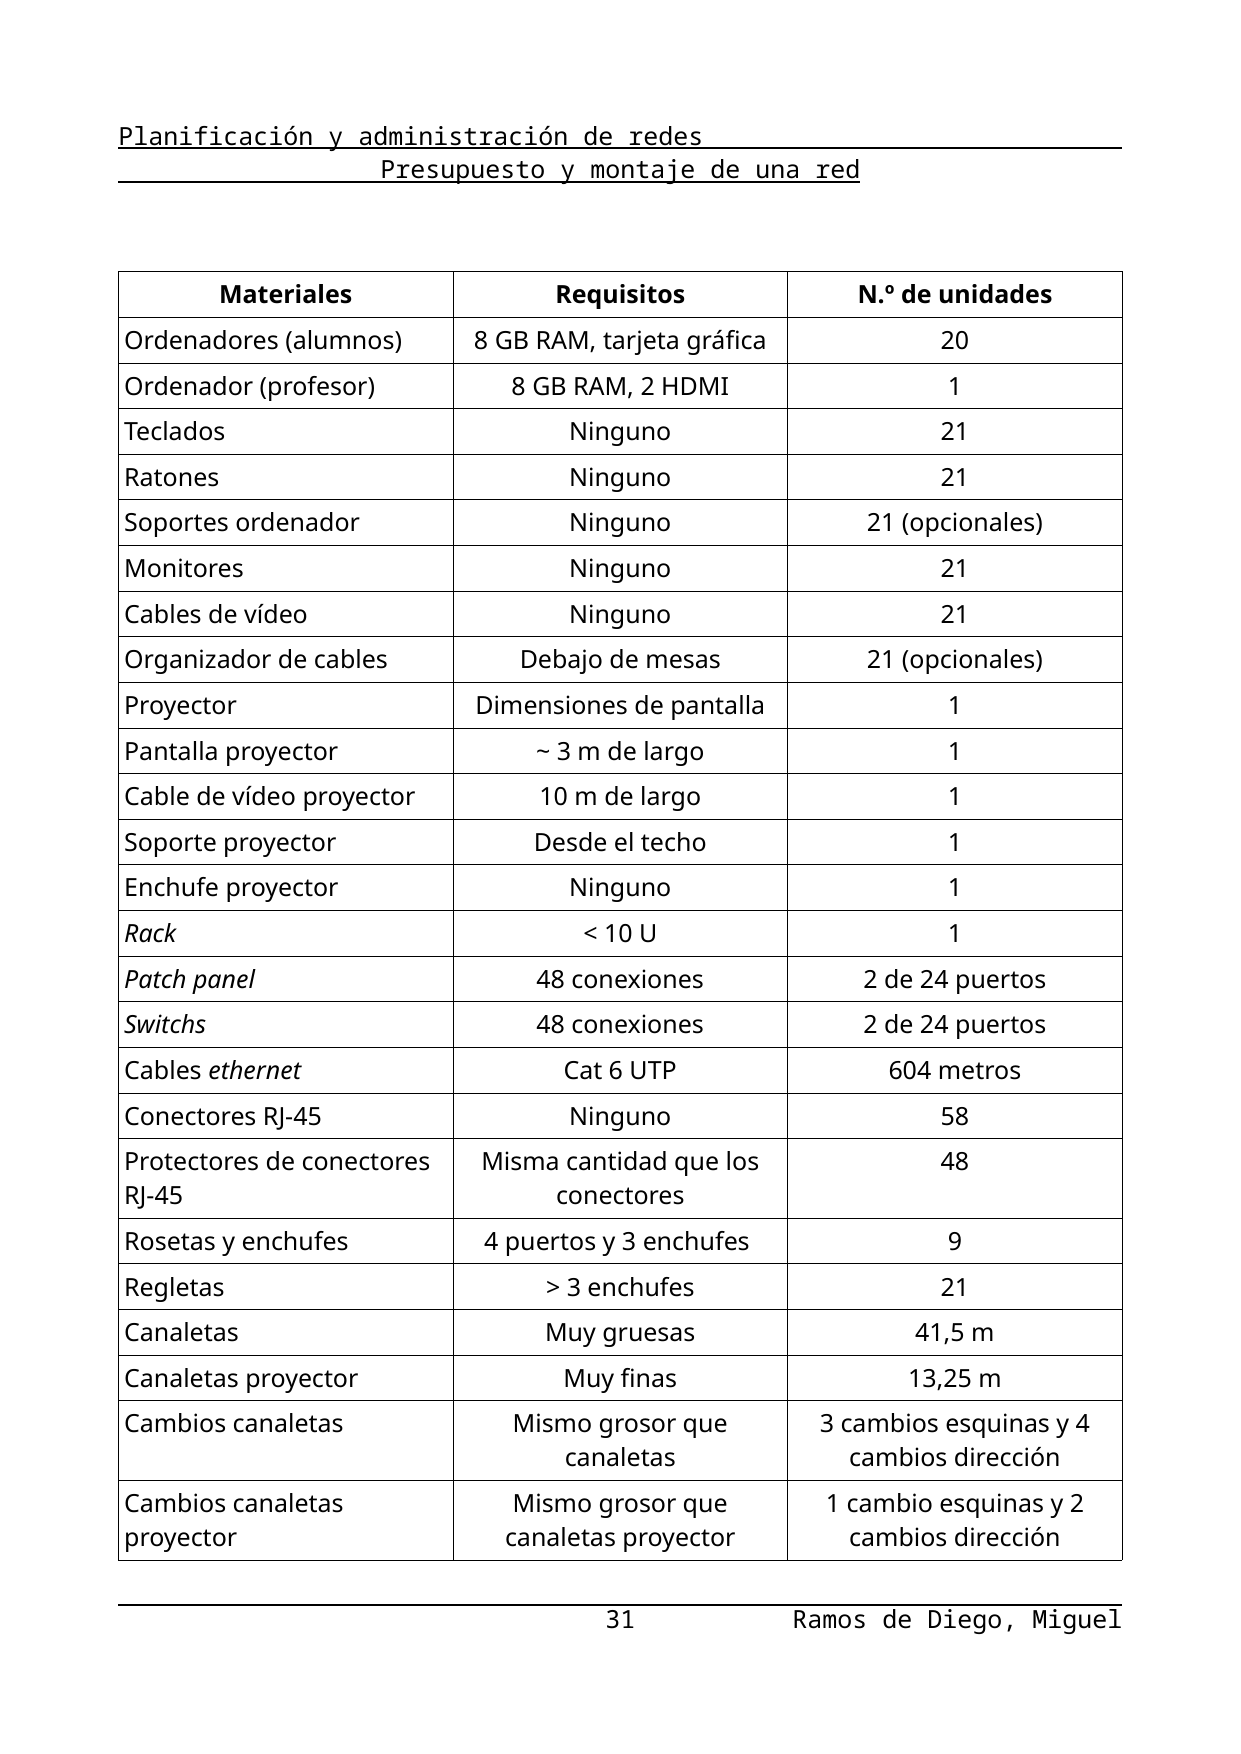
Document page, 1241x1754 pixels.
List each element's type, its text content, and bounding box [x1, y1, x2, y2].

table_cell 9 [788, 1219, 1122, 1263]
table_cell Ninguno [454, 865, 787, 910]
table_cell 604 metros [788, 1048, 1122, 1092]
table_cell Cables ethernet [119, 1048, 453, 1092]
table_cell Rosetas y enchufes [119, 1219, 453, 1263]
table_cell Pantalla proyector [119, 729, 453, 773]
table_cell 1 [788, 683, 1122, 727]
table_cell 1 [788, 820, 1122, 864]
table_cell Ninguno [454, 1094, 787, 1138]
table_cell Ninguno [454, 500, 787, 545]
table_cell 1 [788, 729, 1122, 773]
table_cell 1 [788, 364, 1122, 408]
table_cell Mismo grosor que canaletas proyector [454, 1481, 787, 1559]
table_cell 1 [788, 911, 1122, 956]
table_cell Soporte proyector [119, 820, 453, 864]
table_cell Organizador de cables [119, 637, 453, 682]
table_cell Ordenador (profesor) [119, 364, 453, 408]
table_cell Regletas [119, 1264, 453, 1309]
table_cell 21 [788, 1264, 1122, 1309]
table_cell Soportes ordenador [119, 500, 453, 545]
table_cell 21 (opcionales) [788, 637, 1122, 682]
table_cell Dimensiones de pantalla [454, 683, 787, 727]
table_header Requisitos [454, 272, 787, 317]
table_cell Rack [119, 911, 453, 956]
table_header Materiales [119, 272, 453, 317]
table_cell Canaletas proyector [119, 1356, 453, 1400]
table_cell 20 [788, 318, 1122, 362]
table_cell Teclados [119, 409, 453, 454]
table_cell 10 m de largo [454, 774, 787, 819]
table_cell 21 [788, 455, 1122, 499]
table_cell Ninguno [454, 409, 787, 454]
table_cell 21 [788, 409, 1122, 454]
table_cell Cambios canaletas proyector [119, 1481, 453, 1559]
table_cell Debajo de mesas [454, 637, 787, 682]
table_cell Patch panel [119, 957, 453, 1001]
table_cell Cat 6 UTP [454, 1048, 787, 1092]
table_cell 41,5 m [788, 1310, 1122, 1354]
table_cell 48 conexiones [454, 1002, 787, 1047]
table_cell 8 GB RAM, tarjeta gráfica [454, 318, 787, 362]
table_cell Conectores RJ-45 [119, 1094, 453, 1138]
table_cell Enchufe proyector [119, 865, 453, 910]
table_cell 21 [788, 592, 1122, 636]
table_cell 13,25 m [788, 1356, 1122, 1400]
table_cell Ordenadores (alumnos) [119, 318, 453, 362]
table_cell Cambios canaletas [119, 1401, 453, 1480]
table_cell 58 [788, 1094, 1122, 1138]
table_cell Cables de vídeo [119, 592, 453, 636]
table_cell Canaletas [119, 1310, 453, 1354]
table_cell Ratones [119, 455, 453, 499]
table_cell 3 cambios esquinas y 4 cambios dirección [788, 1401, 1122, 1480]
table_cell Monitores [119, 546, 453, 591]
table_cell 4 puertos y 3 enchufes [454, 1219, 787, 1263]
table_cell Ninguno [454, 455, 787, 499]
table_cell Desde el techo [454, 820, 787, 864]
table_cell Cable de vídeo proyector [119, 774, 453, 819]
table_cell 1 [788, 865, 1122, 910]
table_cell 1 cambio esquinas y 2 cambios dirección [788, 1481, 1122, 1559]
table_cell Protectores de conectores RJ-45 [119, 1139, 453, 1218]
table_cell 21 (opcionales) [788, 500, 1122, 545]
table_cell 2 de 24 puertos [788, 1002, 1122, 1047]
table_cell 2 de 24 puertos [788, 957, 1122, 1001]
table_cell Ninguno [454, 592, 787, 636]
table_cell 48 [788, 1139, 1122, 1218]
table_cell Mismo grosor que canaletas [454, 1401, 787, 1480]
table_cell Muy gruesas [454, 1310, 787, 1354]
table_cell < 10 U [454, 911, 787, 956]
table_cell 8 GB RAM, 2 HDMI [454, 364, 787, 408]
table_cell 21 [788, 546, 1122, 591]
table_header N.º de unidades [788, 272, 1122, 317]
table_cell Proyector [119, 683, 453, 727]
table_cell Muy finas [454, 1356, 787, 1400]
table_cell Switchs [119, 1002, 453, 1047]
table_cell 1 [788, 774, 1122, 819]
table_cell 48 conexiones [454, 957, 787, 1001]
table_cell ~ 3 m de largo [454, 729, 787, 773]
table_cell > 3 enchufes [454, 1264, 787, 1309]
table_cell Misma cantidad que los conectores [454, 1139, 787, 1218]
table_cell Ninguno [454, 546, 787, 591]
